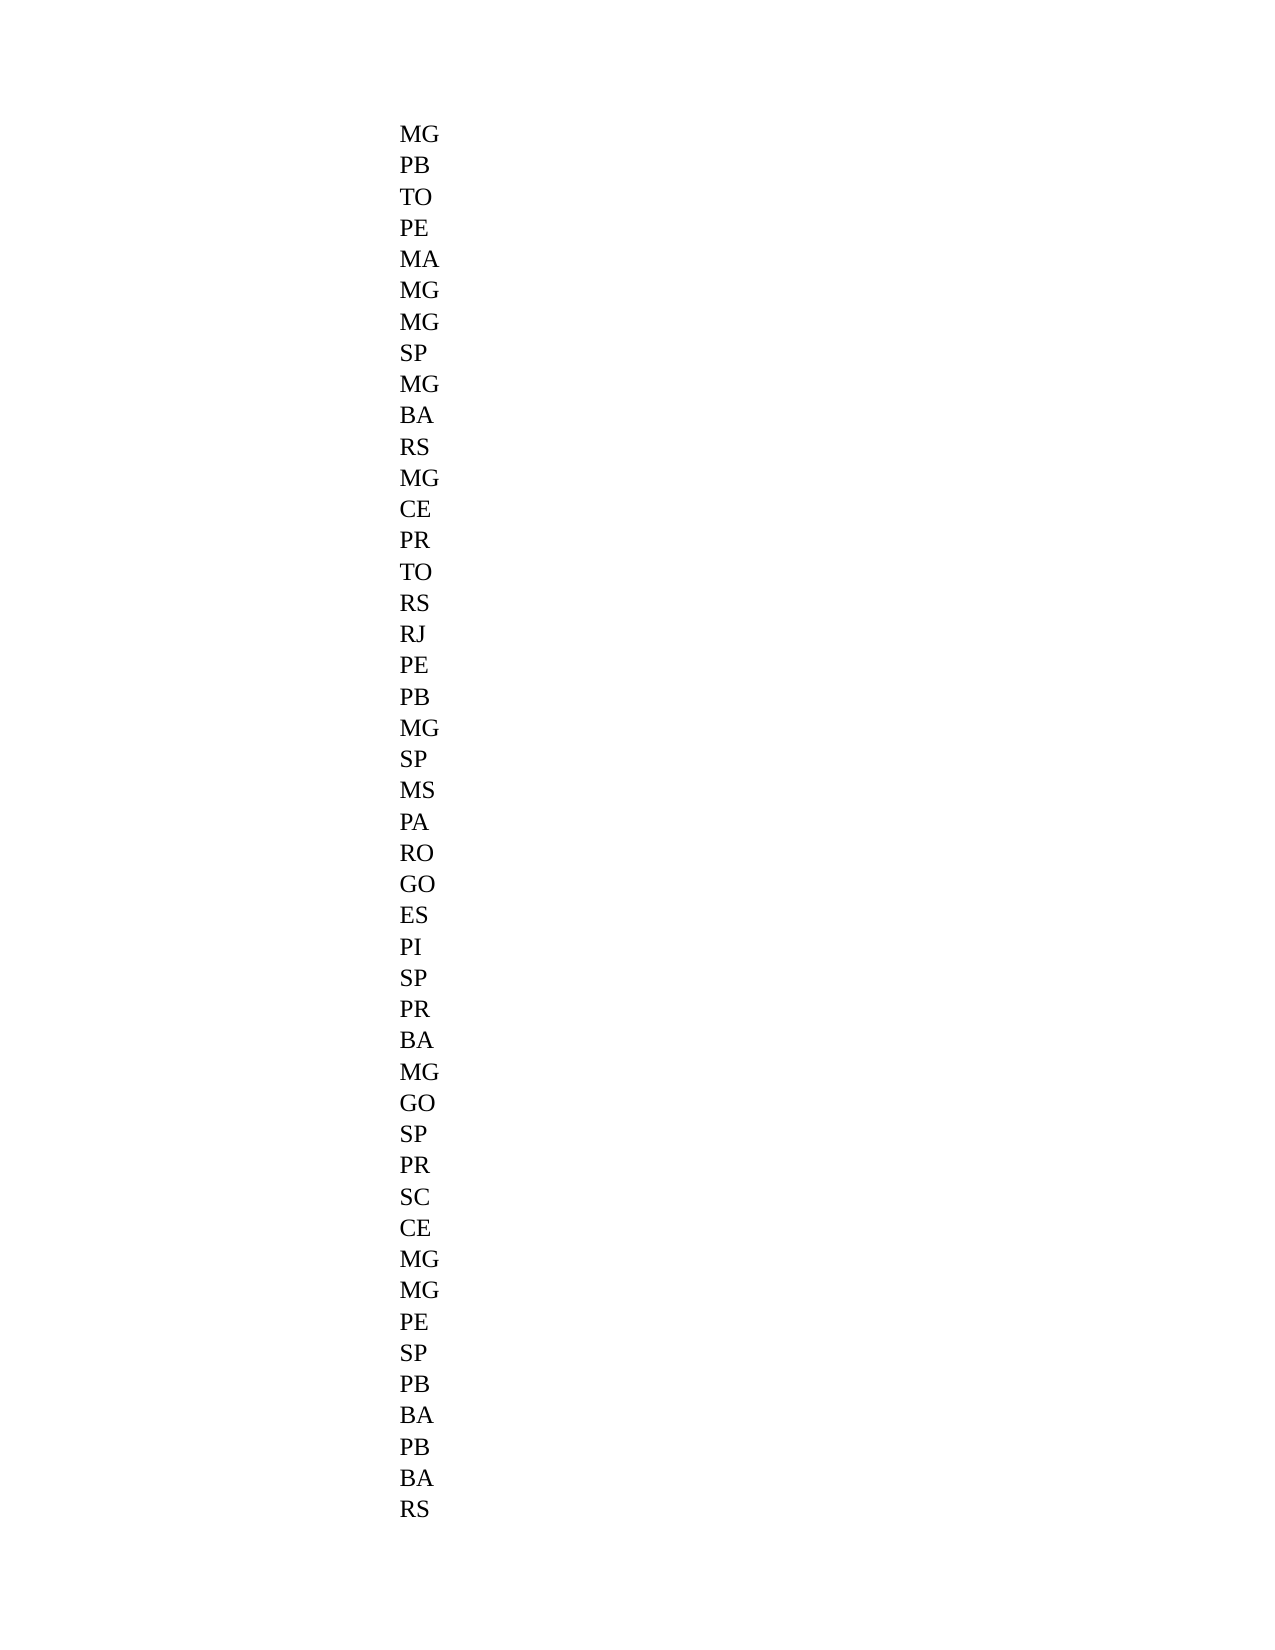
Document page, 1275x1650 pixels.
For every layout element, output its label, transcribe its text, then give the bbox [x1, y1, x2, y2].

table_cell PE [399, 212, 446, 243]
table_cell [118, 587, 399, 618]
table_cell MG [399, 712, 446, 743]
table_cell [118, 837, 399, 868]
table_cell [118, 431, 399, 462]
table_cell MG [399, 274, 446, 306]
table_cell MG [399, 306, 446, 337]
table_cell [118, 212, 399, 243]
table_cell MG [399, 1056, 446, 1087]
table_cell [118, 1056, 399, 1087]
table_cell [118, 1118, 399, 1149]
table_cell [118, 743, 399, 774]
table_cell PB [399, 149, 446, 181]
table_cell [118, 1274, 399, 1306]
table_cell [118, 899, 399, 931]
table_cell GO [399, 1087, 446, 1118]
table_cell PE [399, 1306, 446, 1337]
table_cell PB [399, 1368, 446, 1399]
table_cell [118, 931, 399, 962]
table_cell MG [399, 1274, 446, 1306]
table_cell BA [399, 399, 446, 431]
table_cell PR [399, 524, 446, 556]
table_cell [118, 274, 399, 306]
table_cell SP [399, 743, 446, 774]
table_cell [118, 399, 399, 431]
table_cell [118, 556, 399, 587]
table_cell [118, 181, 399, 212]
table_cell [118, 1087, 399, 1118]
table_cell CE [399, 1212, 446, 1243]
table_cell SP [399, 1337, 446, 1368]
table_cell [118, 681, 399, 712]
table_cell [118, 1306, 399, 1337]
table_cell [118, 993, 399, 1024]
table_cell SP [399, 962, 446, 993]
table_cell [118, 1493, 399, 1524]
table_cell PR [399, 1149, 446, 1181]
table_cell BA [399, 1024, 446, 1056]
table_cell PE [399, 649, 446, 681]
table_cell RO [399, 837, 446, 868]
table_cell PA [399, 806, 446, 837]
table_cell MG [399, 118, 446, 149]
table_cell [118, 1337, 399, 1368]
table_cell [118, 962, 399, 993]
table_cell [118, 306, 399, 337]
table_cell [118, 493, 399, 524]
table_cell [118, 1462, 399, 1493]
table_cell [118, 868, 399, 899]
table_cell [118, 1431, 399, 1462]
table_cell [118, 1024, 399, 1056]
table_cell [118, 774, 399, 806]
table_cell [118, 337, 399, 368]
table_cell [118, 1243, 399, 1274]
table_cell [118, 649, 399, 681]
table_cell [118, 149, 399, 181]
table_cell MA [399, 243, 446, 274]
table_cell GO [399, 868, 446, 899]
table_cell [118, 1399, 399, 1431]
table_cell SP [399, 1118, 446, 1149]
table_cell PB [399, 681, 446, 712]
table_cell ES [399, 899, 446, 931]
table_cell RS [399, 431, 446, 462]
table_cell [118, 1368, 399, 1399]
table_cell SP [399, 337, 446, 368]
table_cell [118, 806, 399, 837]
table_cell [118, 1181, 399, 1212]
table_cell PI [399, 931, 446, 962]
table_cell MG [399, 368, 446, 399]
table_cell MS [399, 774, 446, 806]
table_cell RS [399, 1493, 446, 1524]
table_cell [118, 462, 399, 493]
table_cell [118, 1149, 399, 1181]
table_cell [118, 712, 399, 743]
table_cell MG [399, 462, 446, 493]
table_cell PR [399, 993, 446, 1024]
table_cell [118, 524, 399, 556]
table_cell [118, 368, 399, 399]
table_cell SC [399, 1181, 446, 1212]
table_cell BA [399, 1399, 446, 1431]
table_cell PB [399, 1431, 446, 1462]
table_cell BA [399, 1462, 446, 1493]
table_cell TO [399, 181, 446, 212]
table_cell MG [399, 1243, 446, 1274]
table_cell [118, 618, 399, 649]
table_cell CE [399, 493, 446, 524]
table_cell [118, 243, 399, 274]
table_cell [118, 1212, 399, 1243]
table_cell RS [399, 587, 446, 618]
table_cell TO [399, 556, 446, 587]
table_cell [118, 118, 399, 149]
table_cell RJ [399, 618, 446, 649]
